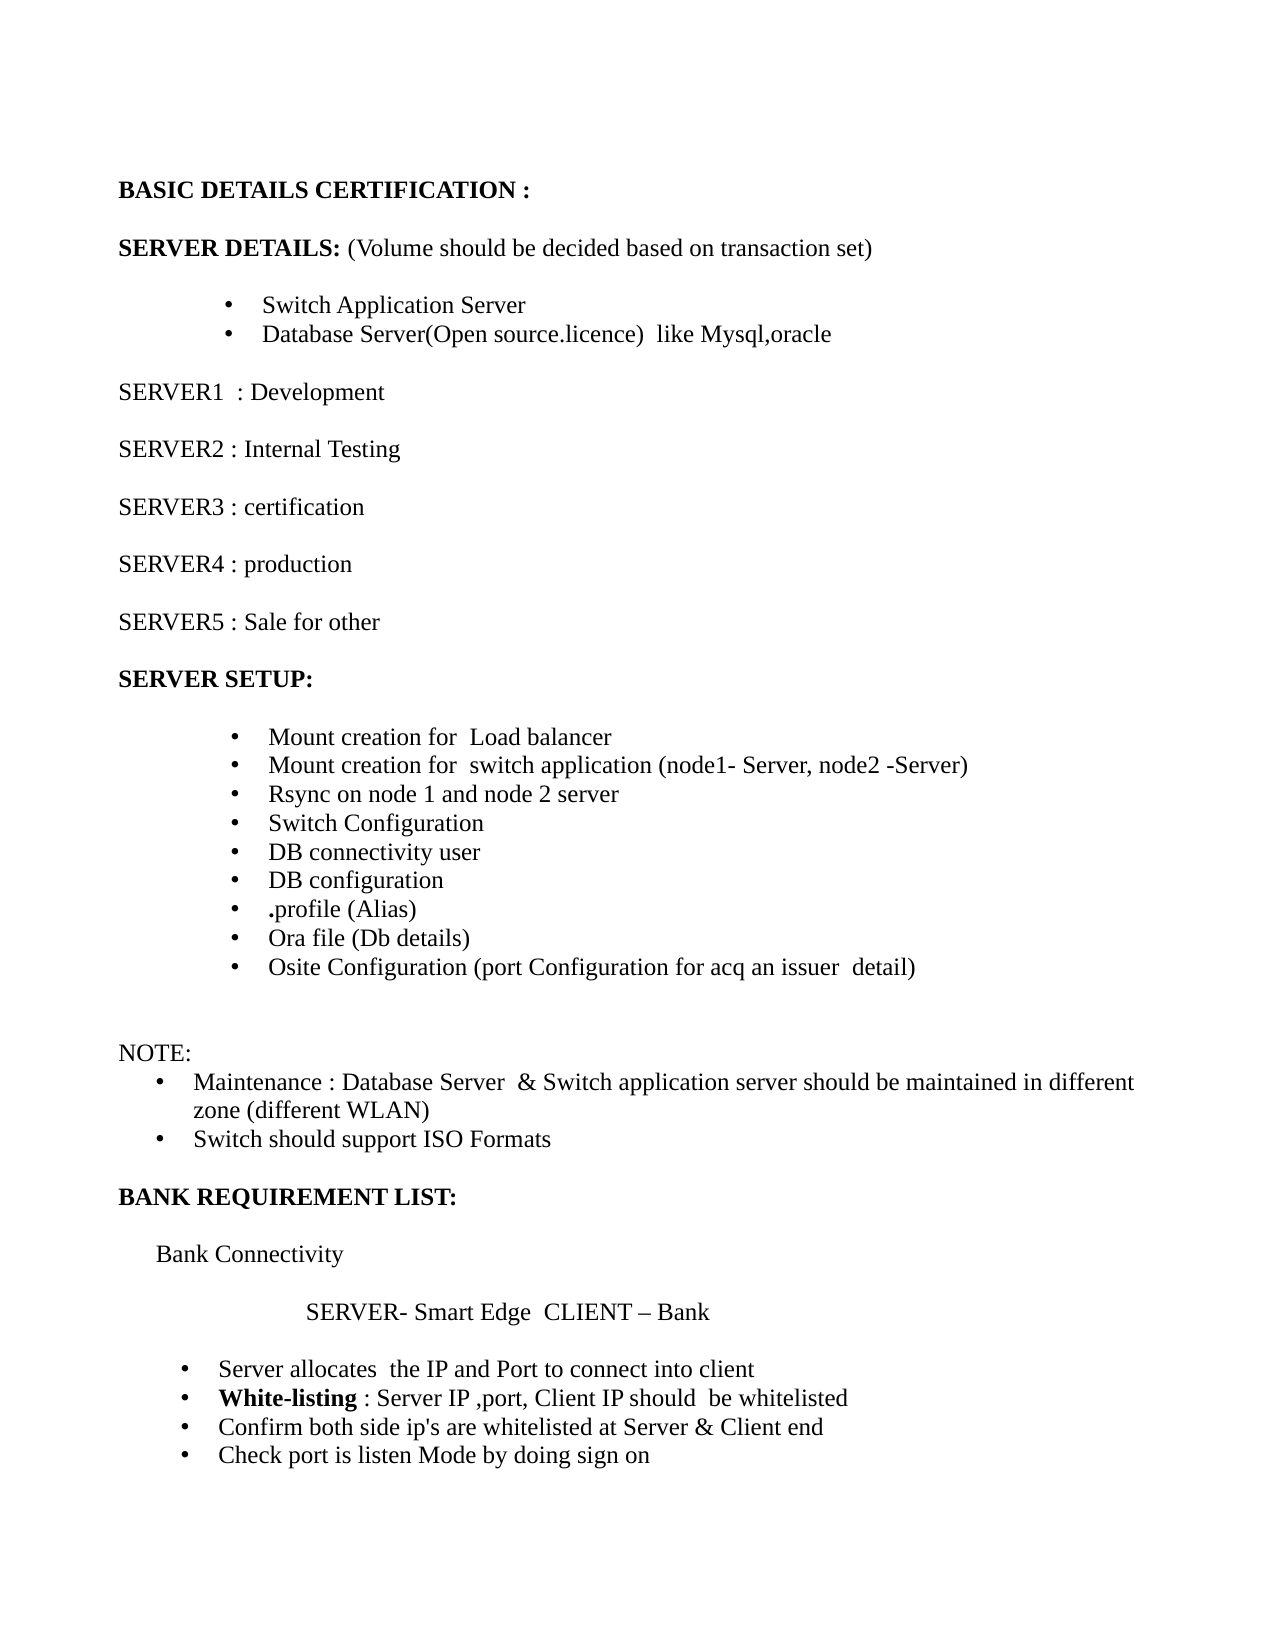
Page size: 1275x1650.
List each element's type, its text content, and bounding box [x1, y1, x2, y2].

list Mount creation for switch application (node1- Server, node2 -Server) [231, 751, 1157, 779]
list White-listing : Server IP ,port, Client IP should be whitelisted [181, 1383, 1157, 1412]
list Switch Application Server [224, 291, 1157, 319]
text SERVER DETAILS: (Volume should be decided based on transaction set) [118, 233, 1157, 262]
list Mount creation for Load balancer [231, 722, 1157, 751]
text SERVER3 : certification [118, 492, 1157, 521]
text Bank Connectivity [118, 1239, 1157, 1268]
list Server allocates the IP and Port to connect into client [181, 1354, 1157, 1383]
text BASIC DETAILS CERTIFICATION : [118, 176, 1157, 204]
list Switch should support ISO Formats [156, 1124, 1157, 1153]
list Check port is listen Mode by doing sign on [181, 1441, 1157, 1469]
list Confirm both side ip's are whitelisted at Server & Client end [181, 1412, 1157, 1441]
text SERVER1 : Development [118, 377, 1157, 406]
list .profile (Alias) [231, 894, 1157, 923]
list Switch Configuration [231, 808, 1157, 837]
text SERVER SETUP: [118, 664, 1157, 693]
text BANK REQUIREMENT LIST: [118, 1182, 1157, 1211]
list Maintenance : Database Server & Switch application server should be maintained in different zone (different WLAN) [156, 1067, 1157, 1124]
text SERVER4 : production [118, 549, 1157, 578]
list DB connectivity user [231, 837, 1157, 866]
text SERVER- Smart Edge CLIENT – Bank [118, 1297, 1157, 1326]
text SERVER2 : Internal Testing [118, 434, 1157, 463]
list DB configuration [231, 866, 1157, 894]
text SERVER5 : Sale for other [118, 607, 1157, 636]
list Rsync on node 1 and node 2 server [231, 779, 1157, 808]
list Osite Configuration (port Configuration for acq an issuer detail) [231, 952, 1157, 981]
text NOTE: [118, 1038, 1157, 1067]
list Database Server(Open source.licence) like Mysql,oracle [224, 319, 1157, 348]
list Ora file (Db details) [231, 923, 1157, 952]
